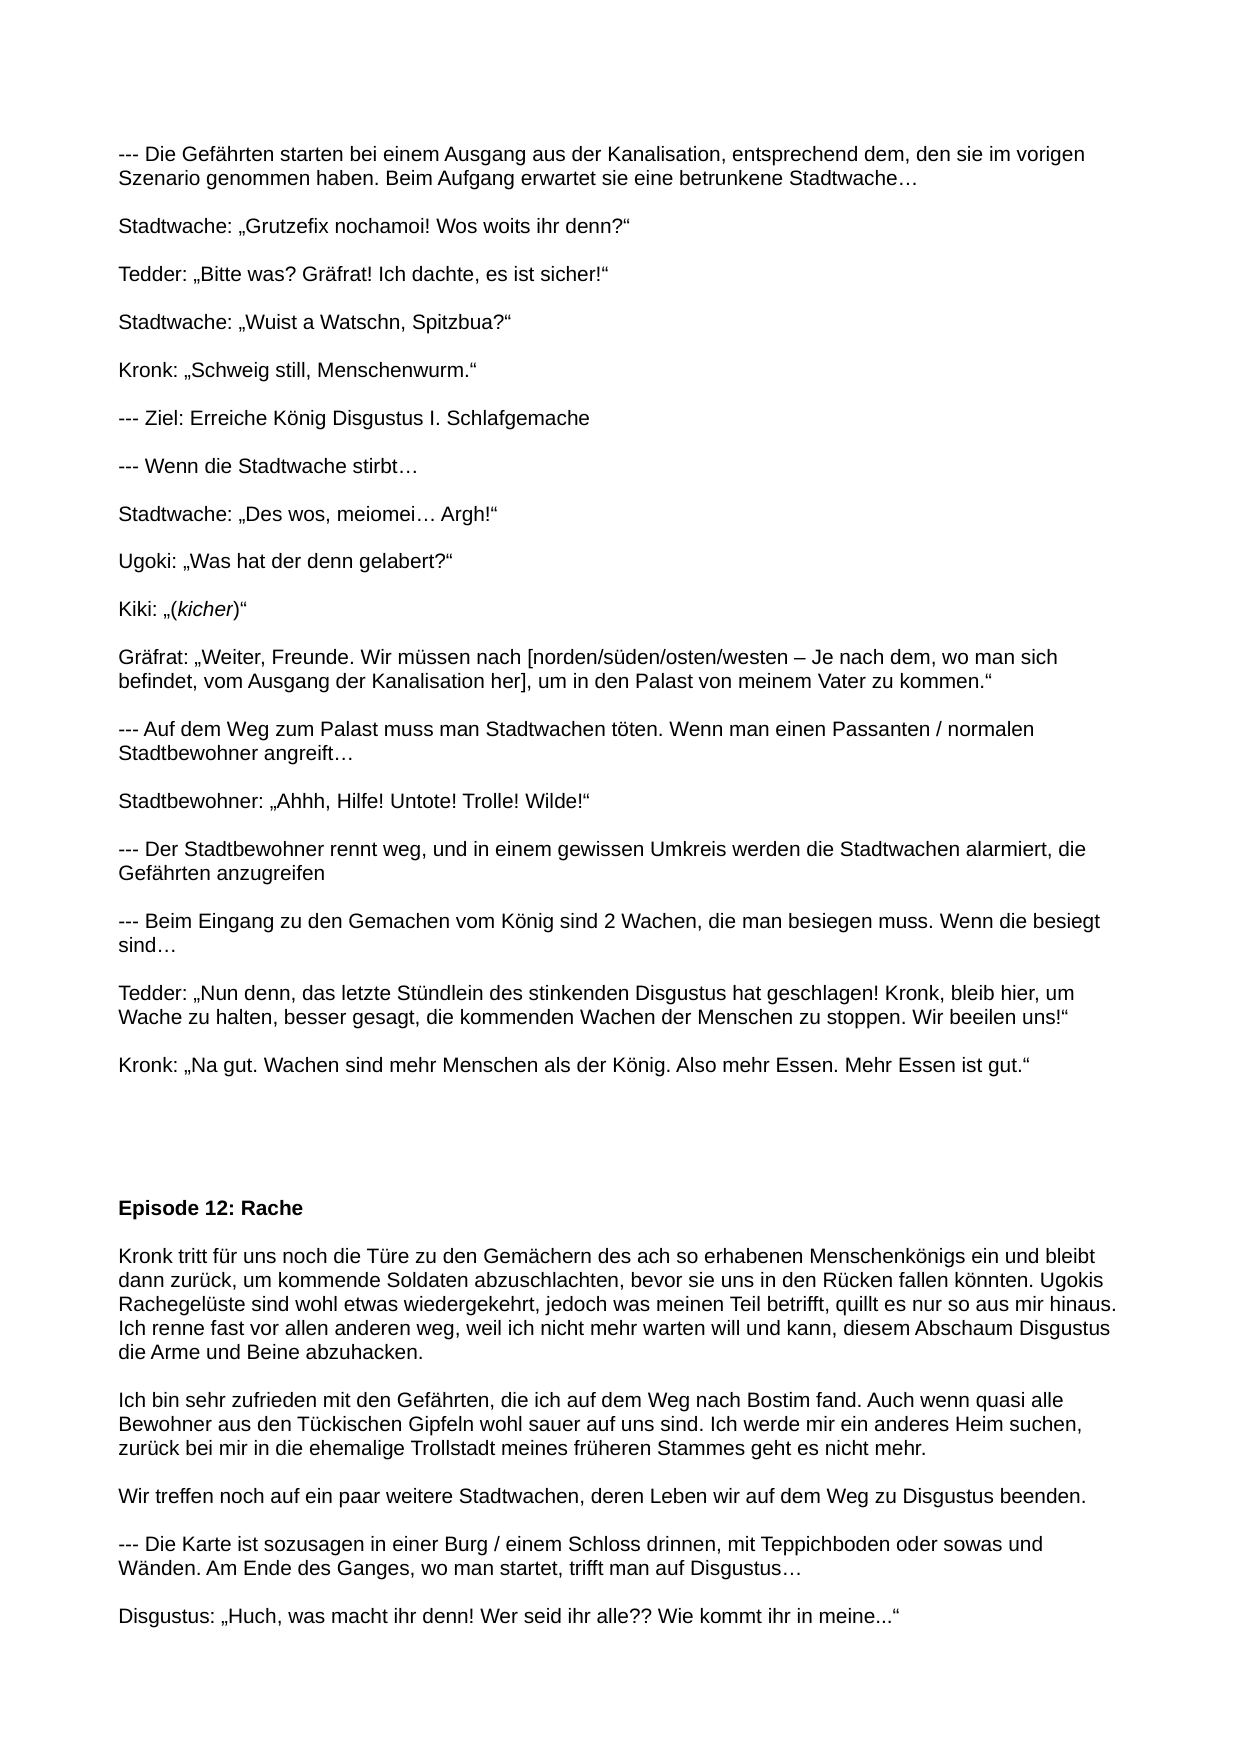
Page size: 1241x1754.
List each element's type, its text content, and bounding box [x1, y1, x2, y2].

text Ugoki: „Was hat der denn gelabert?“ [118, 549, 1122, 573]
text Kiki: „(kicher)“ [118, 597, 1122, 621]
text Stadtbewohner: „Ahhh, Hilfe! Untote! Trolle! Wilde!“ [118, 789, 1122, 813]
text Kronk tritt für uns noch die Türe zu den Gemächern des ach so erhabenen Menschenkönigs ein und bleibt dann zurück, um kommende Soldaten abzuschlachten, bevor sie uns in den Rücken fallen könnten. Ugokis Rachegelüste sind wohl etwas wiedergekehrt, jedoch was meinen Teil betrifft, quillt es nur so aus mir hinaus. Ich renne fast vor allen anderen weg, weil ich nicht mehr warten will und kann, diesem Abschaum Disgustus die Arme und Beine abzuhacken. [118, 1244, 1122, 1364]
text Episode 12: Rache [118, 1196, 1122, 1220]
text Tedder: „Bitte was? Gräfrat! Ich dachte, es ist sicher!“ [118, 262, 1122, 286]
text --- Ziel: Erreiche König Disgustus I. Schlafgemache [118, 406, 1122, 429]
text --- Wenn die Stadtwache stirbt… [118, 453, 1122, 477]
text Ich bin sehr zufrieden mit den Gefährten, die ich auf dem Weg nach Bostim fand. Auch wenn quasi alle Bewohner aus den Tückischen Gipfeln wohl sauer auf uns sind. Ich werde mir ein anderes Heim suchen, zurück bei mir in die ehemalige Trollstadt meines früheren Stammes geht es nicht mehr. [118, 1388, 1122, 1460]
text --- Der Stadtbewohner rennt weg, und in einem gewissen Umkreis werden die Stadtwachen alarmiert, die Gefährten anzugreifen [118, 837, 1122, 885]
text Stadtwache: „Grutzefix nochamoi! Wos woits ihr denn?“ [118, 214, 1122, 238]
text --- Die Karte ist sozusagen in einer Burg / einem Schloss drinnen, mit Teppichboden oder sowas und Wänden. Am Ende des Ganges, wo man startet, trifft man auf Disgustus… [118, 1532, 1122, 1579]
text Kronk: „Schweig still, Menschenwurm.“ [118, 358, 1122, 382]
text --- Auf dem Weg zum Palast muss man Stadtwachen töten. Wenn man einen Passanten / normalen Stadtbewohner angreift… [118, 717, 1122, 765]
text Stadtwache: „Wuist a Watschn, Spitzbua?“ [118, 310, 1122, 334]
text Disgustus: „Huch, was macht ihr denn! Wer seid ihr alle?? Wie kommt ihr in meine...“ [118, 1603, 1122, 1627]
text --- Die Gefährten starten bei einem Ausgang aus der Kanalisation, entsprechend dem, den sie im vorigen Szenario genommen haben. Beim Aufgang erwartet sie eine betrunkene Stadtwache… [118, 142, 1122, 190]
text Wir treffen noch auf ein paar weitere Stadtwachen, deren Leben wir auf dem Weg zu Disgustus beenden. [118, 1484, 1122, 1508]
text Tedder: „Nun denn, das letzte Stündlein des stinkenden Disgustus hat geschlagen! Kronk, bleib hier, um Wache zu halten, besser gesagt, die kommenden Wachen der Menschen zu stoppen. Wir beeilen uns!“ [118, 981, 1122, 1028]
text --- Beim Eingang zu den Gemachen vom König sind 2 Wachen, die man besiegen muss. Wenn die besiegt sind… [118, 909, 1122, 957]
text Kronk: „Na gut. Wachen sind mehr Menschen als der König. Also mehr Essen. Mehr Essen ist gut.“ [118, 1052, 1122, 1076]
text Gräfrat: „Weiter, Freunde. Wir müssen nach [norden/süden/osten/westen – Je nach dem, wo man sich befindet, vom Ausgang der Kanalisation her], um in den Palast von meinem Vater zu kommen.“ [118, 645, 1122, 693]
text Stadtwache: „Des wos, meiomei… Argh!“ [118, 501, 1122, 525]
